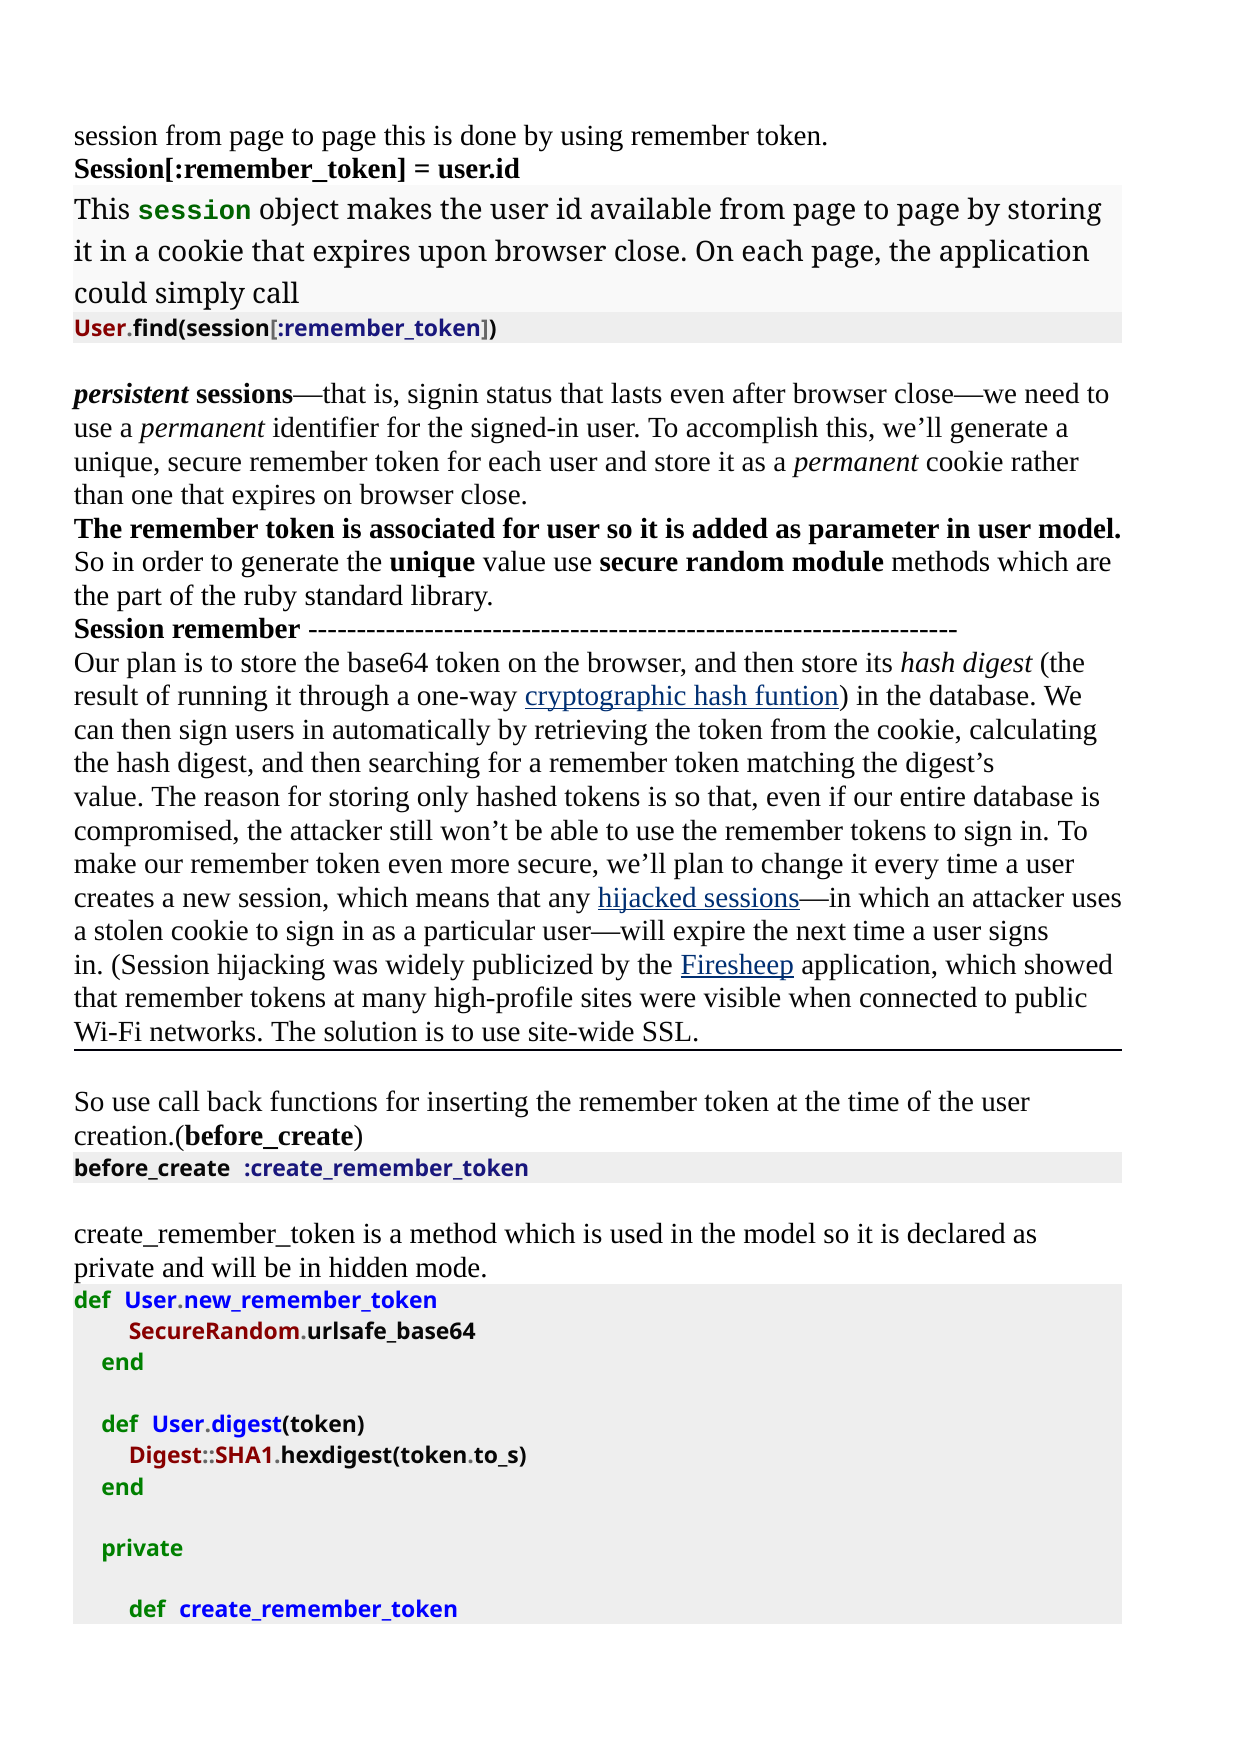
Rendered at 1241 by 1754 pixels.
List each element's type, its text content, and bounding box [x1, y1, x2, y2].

text User.find(session[:remember_token]) [73, 312, 1122, 343]
text Digest::SHA1.hexdigest(token.to_s) [73, 1439, 1122, 1470]
text session from page to page this is done by using remember token. [73, 118, 1122, 152]
text The remember token is associated for user so it is added as parameter in user model. [73, 511, 1122, 544]
text create_remember_token is a method which is used in the model so it is declared as private and will be in hidden mode. [73, 1217, 1122, 1284]
text def create_remember_token [73, 1593, 1122, 1624]
text SecureRandom.urlsafe_base64 [73, 1315, 1122, 1346]
text So use call back functions for inserting the remember token at the time of the user creation.(before_create) [73, 1084, 1122, 1152]
text end [73, 1470, 1122, 1502]
text def User.digest(token) [73, 1408, 1122, 1439]
text So in order to generate the unique value use secure random module methods which are the part of the ruby standard library. [73, 544, 1122, 611]
text Our plan is to store the base64 token on the browser, and then store its hash digest (the result of running it through a one-way cryptographic hash funtion) in the database. We can then sign users in automatically by retrieving the token from the cookie, calculating the hash digest, and then searching for a remember token matching the digest’s value. The reason for storing only hashed tokens is so that, even if our entire database is compromised, the attacker still won’t be able to use the remember tokens to sign in. To make our remember token even more secure, we’ll plan to change it every time a user creates a new session, which means that any hijacked sessions—in which an attacker uses a stolen cookie to sign in as a particular user—will expire the next time a user signs in. (Session hijacking was widely publicized by the Firesheep application, which showed that remember tokens at many high-profile sites were visible when connected to public Wi-Fi networks. The solution is to use site-wide SSL. [73, 645, 1122, 1051]
text end [73, 1346, 1122, 1378]
text This session object makes the user id available from page to page by storing it in a cookie that expires upon browser close. On each page, the application could simply call [73, 185, 1122, 312]
text persistent sessions—that is, signin status that lasts even after browser close—we need to use a permanent identifier for the signed-in user. To accomplish this, we’ll generate a unique, secure remember token for each user and store it as a permanent cookie rather than one that expires on browser close. [73, 377, 1122, 511]
text before_create :create_remember_token [73, 1152, 1122, 1183]
text Session[:remember_token] = user.id [73, 152, 1122, 185]
text Session remember ------------------------------------------------------------------- [73, 611, 1122, 645]
text def User.new_remember_token [73, 1284, 1122, 1315]
text private [73, 1532, 1122, 1563]
